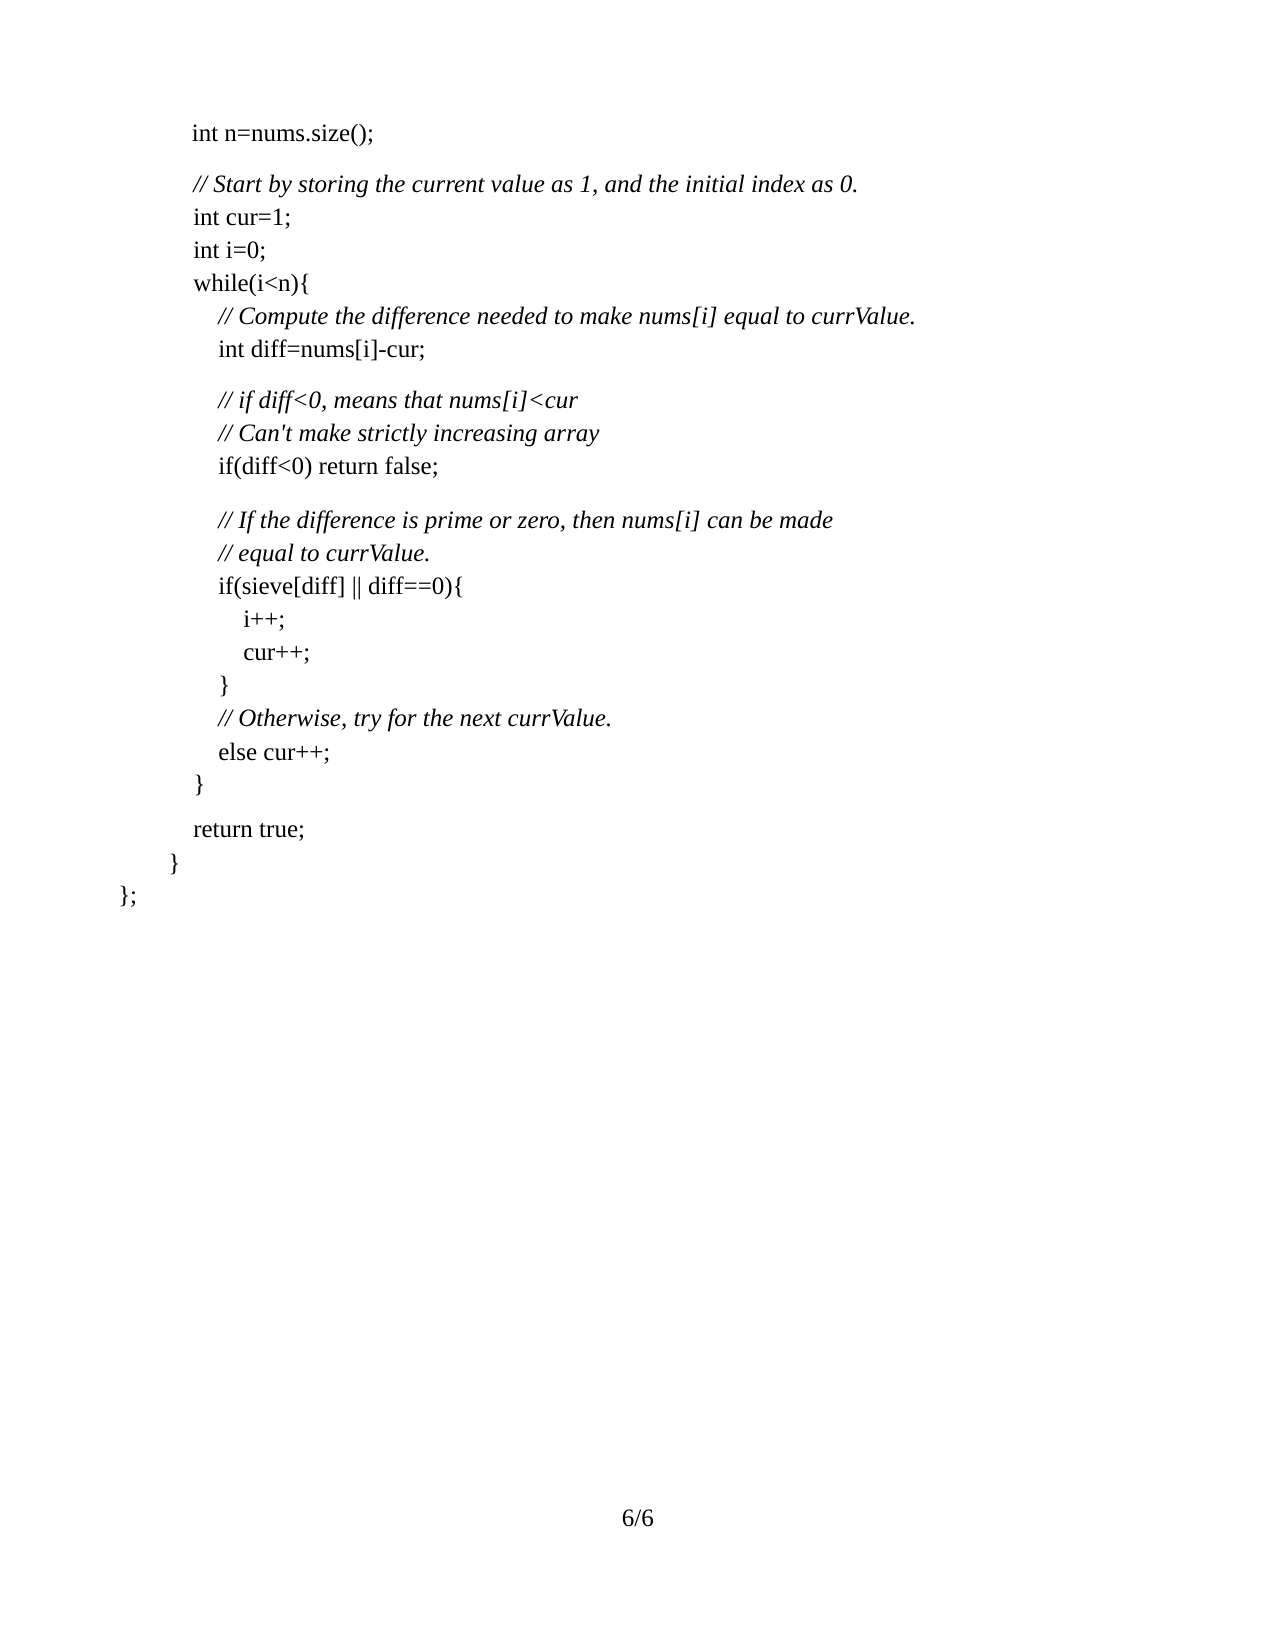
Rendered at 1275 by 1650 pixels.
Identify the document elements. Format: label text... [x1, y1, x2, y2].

text int i=0; [118, 235, 1157, 264]
text // equal to currValue. [118, 538, 1157, 567]
text // Can't make strictly increasing array [118, 418, 1157, 447]
text else cur++; [118, 737, 1157, 765]
text int diff=nums[i]-cur; [118, 334, 1157, 363]
text while(i<n){ [118, 268, 1157, 297]
text }; [118, 881, 1157, 909]
text int cur=1; [118, 202, 1157, 231]
text cur++; [118, 637, 1157, 666]
text int n=nums.size(); [118, 118, 1157, 147]
text if(sieve[diff] || diff==0){ [118, 571, 1157, 600]
text return true; [118, 814, 1157, 843]
text // Compute the difference needed to make nums[i] equal to currValue. [118, 301, 1157, 330]
text // if diff<0, means that nums[i]<cur [118, 385, 1157, 414]
text // Start by storing the current value as 1, and the initial index as 0. [118, 169, 1157, 198]
text } [118, 769, 1157, 798]
text if(diff<0) return false; [118, 451, 1157, 480]
text // If the difference is prime or zero, then nums[i] can be made [118, 505, 1157, 534]
text } [118, 671, 1157, 699]
text i++; [118, 604, 1157, 633]
text } [118, 848, 1157, 876]
text // Otherwise, try for the next currValue. [118, 703, 1157, 732]
